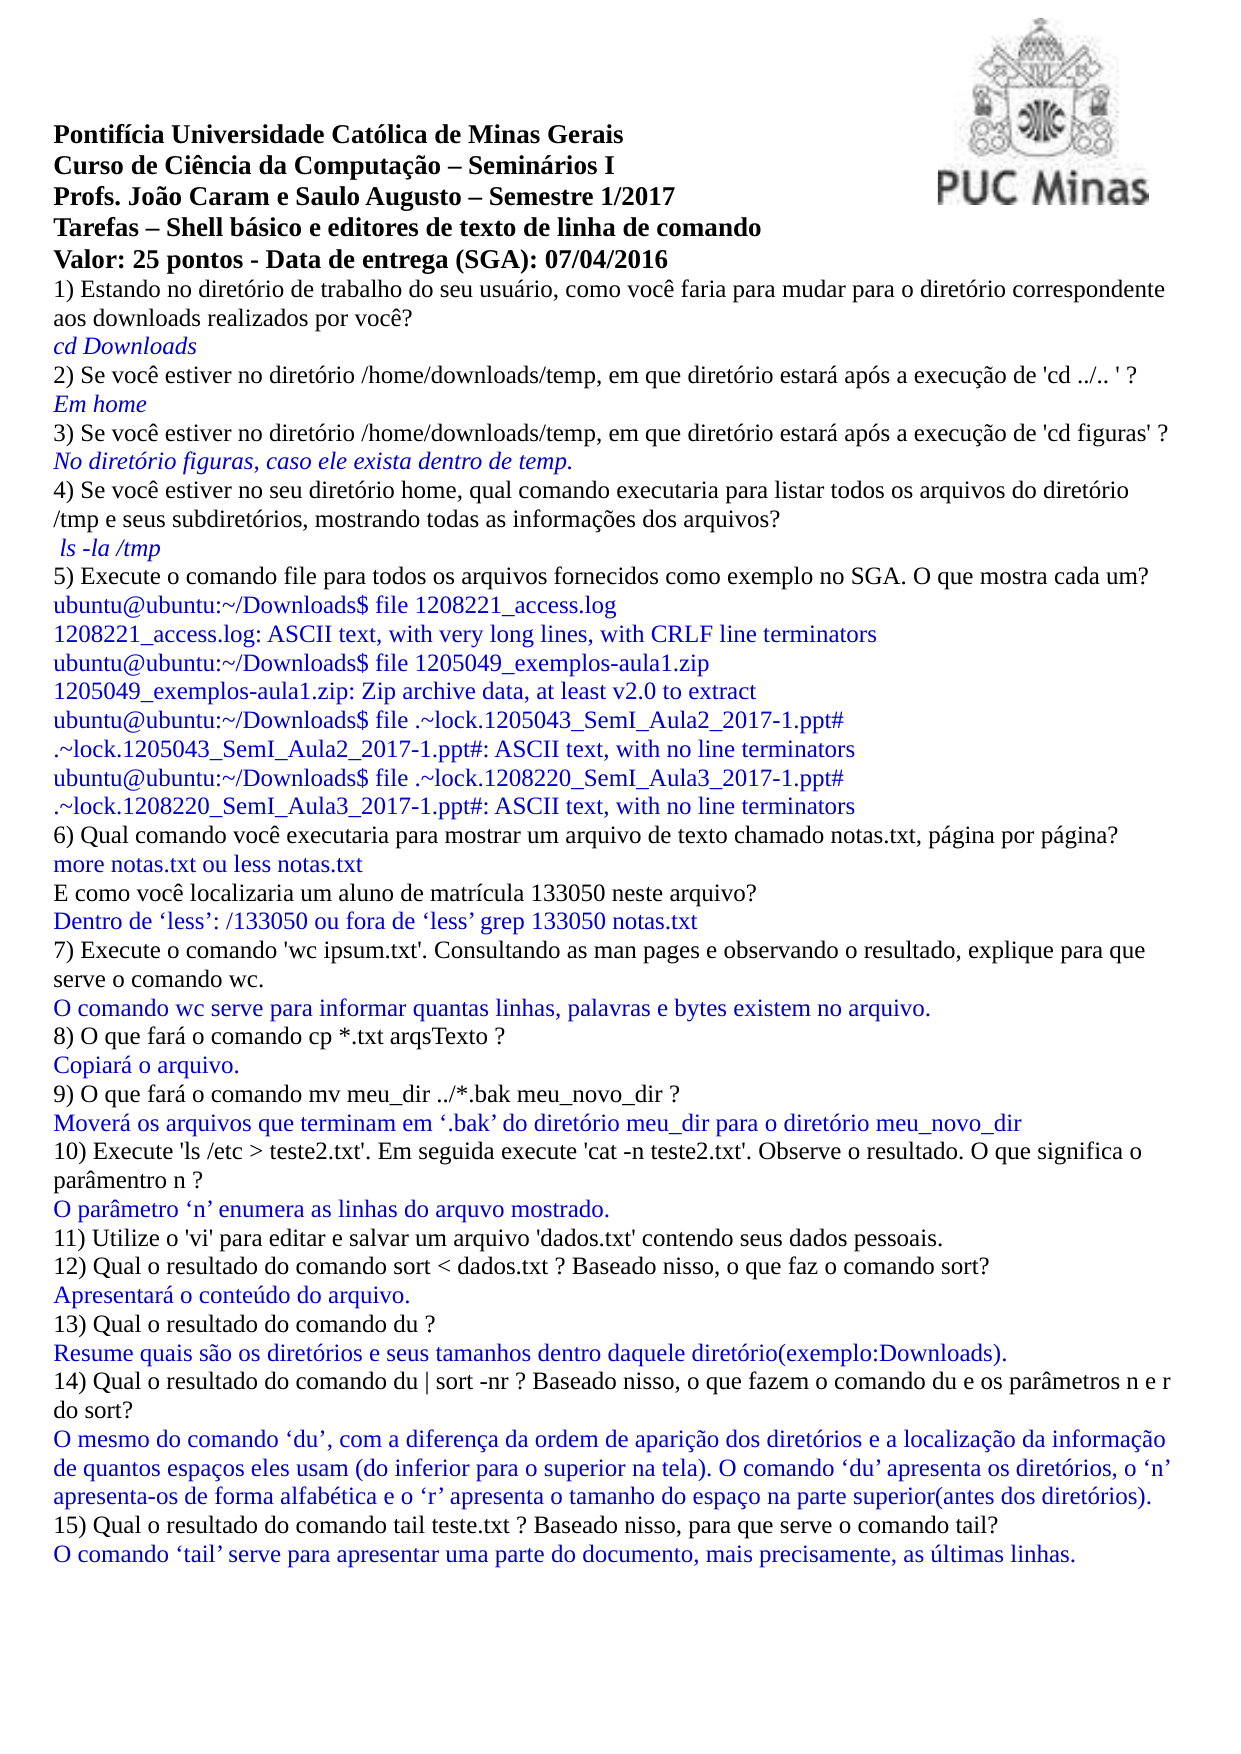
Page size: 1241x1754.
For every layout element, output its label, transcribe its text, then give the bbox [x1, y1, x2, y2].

picture [937, 18, 1149, 205]
text 9) O que fará o comando mv meu_dir ../*.bak meu_novo_dir ? [53, 1079, 1181, 1108]
text Em home [53, 389, 1181, 418]
text 15) Qual o resultado do comando tail teste.txt ? Baseado nisso, para que serve o comando tail? [53, 1510, 1181, 1539]
text Pontifícia Universidade Católica de Minas Gerais [53, 118, 937, 149]
text O parâmetro ‘n’ enumera as linhas do arquvo mostrado. [53, 1194, 1181, 1223]
text E como você localizaria um aluno de matrícula 133050 neste arquivo? [53, 878, 1181, 906]
text O comando ‘tail’ serve para apresentar uma parte do documento, mais precisamente, as últimas linhas. [53, 1539, 1181, 1568]
text 14) Qual o resultado do comando du | sort -nr ? Baseado nisso, o que fazem o comando du e os parâmetros n e r do sort? [53, 1366, 1181, 1424]
text Resume quais são os diretórios e seus tamanhos dentro daquele diretório(exemplo:Downloads). [53, 1338, 1181, 1366]
text Copiará o arquivo. [53, 1050, 1181, 1079]
text 12) Qual o resultado do comando sort < dados.txt ? Baseado nisso, o que faz o comando sort? [53, 1251, 1181, 1280]
text ls -la /tmp [53, 533, 1181, 561]
text 6) Qual comando você executaria para mostrar um arquivo de texto chamado notas.txt, página por página? [53, 820, 1181, 849]
text 11) Utilize o 'vi' para editar e salvar um arquivo 'dados.txt' contendo seus dados pessoais. [53, 1223, 1181, 1251]
text 5) Execute o comando file para todos os arquivos fornecidos como exemplo no SGA. O que mostra cada um? [53, 561, 1181, 590]
text Valor: 25 pontos - Data de entrega (SGA): 07/04/2016 [53, 243, 1181, 274]
text 8) O que fará o comando cp *.txt arqsTexto ? [53, 1021, 1181, 1050]
text Curso de Ciência da Computação – Seminários I [53, 149, 937, 180]
text O mesmo do comando ‘du’, com a diferença da ordem de aparição dos diretórios e a localização da informação de quantos espaços eles usam (do inferior para o superior na tela). O comando ‘du’ apresenta os diretórios, o ‘n’ apresenta-os de forma alfabética e o ‘r’ apresenta o tamanho do espaço na parte superior(antes dos diretórios). [53, 1424, 1181, 1510]
text ubuntu@ubuntu:~/Downloads$ file 1208221_access.log 1208221_access.log: ASCII text, with very long lines, with CRLF line terminators ubuntu@ubuntu:~/Downloads$ file 1205049_exemplos-aula1.zip 1205049_exemplos-aula1.zip: Zip archive data, at least v2.0 to extract ubuntu@ubuntu:~/Downloads$ file .~lock.1205043_SemI_Aula2_2017-1.ppt# .~lock.1205043_SemI_Aula2_2017-1.ppt#: ASCII text, with no line terminators [53, 590, 1181, 763]
text Dentro de ‘less’: /133050 ou fora de ‘less’ grep 133050 notas.txt [53, 906, 1181, 935]
text ubuntu@ubuntu:~/Downloads$ file .~lock.1208220_SemI_Aula3_2017-1.ppt# .~lock.1208220_SemI_Aula3_2017-1.ppt#: ASCII text, with no line terminators [53, 763, 1181, 820]
text 10) Execute 'ls /etc > teste2.txt'. Em seguida execute 'cat -n teste2.txt'. Observe o resultado. O que significa o parâmentro n ? [53, 1136, 1181, 1194]
text No diretório figuras, caso ele exista dentro de temp. [53, 446, 1181, 475]
text O comando wc serve para informar quantas linhas, palavras e bytes existem no arquivo. [53, 993, 1181, 1021]
text 1) Estando no diretório de trabalho do seu usuário, como você faria para mudar para o diretório correspondente aos downloads realizados por você? [53, 274, 1181, 331]
text 3) Se você estiver no diretório /home/downloads/temp, em que diretório estará após a execução de 'cd figuras' ? [53, 418, 1181, 446]
text [1149, 149, 1181, 180]
text 13) Qual o resultado do comando du ? [53, 1309, 1181, 1338]
text Moverá os arquivos que terminam em ‘.bak’ do diretório meu_dir para o diretório meu_novo_dir [53, 1108, 1181, 1136]
text Profs. João Caram e Saulo Augusto – Semestre 1/2017 [53, 180, 1181, 212]
text 2) Se você estiver no diretório /home/downloads/temp, em que diretório estará após a execução de 'cd ../.. ' ? [53, 360, 1181, 389]
text cd Downloads [53, 331, 1181, 360]
text more notas.txt ou less notas.txt [53, 849, 1181, 878]
text 4) Se você estiver no seu diretório home, qual comando executaria para listar todos os arquivos do diretório /tmp e seus subdiretórios, mostrando todas as informações dos arquivos? [53, 475, 1181, 533]
text Tarefas – Shell básico e editores de texto de linha de comando [53, 212, 1181, 243]
text Apresentará o conteúdo do arquivo. [53, 1280, 1181, 1309]
text [1149, 118, 1181, 149]
text 7) Execute o comando 'wc ipsum.txt'. Consultando as man pages e observando o resultado, explique para que serve o comando wc. [53, 935, 1181, 993]
